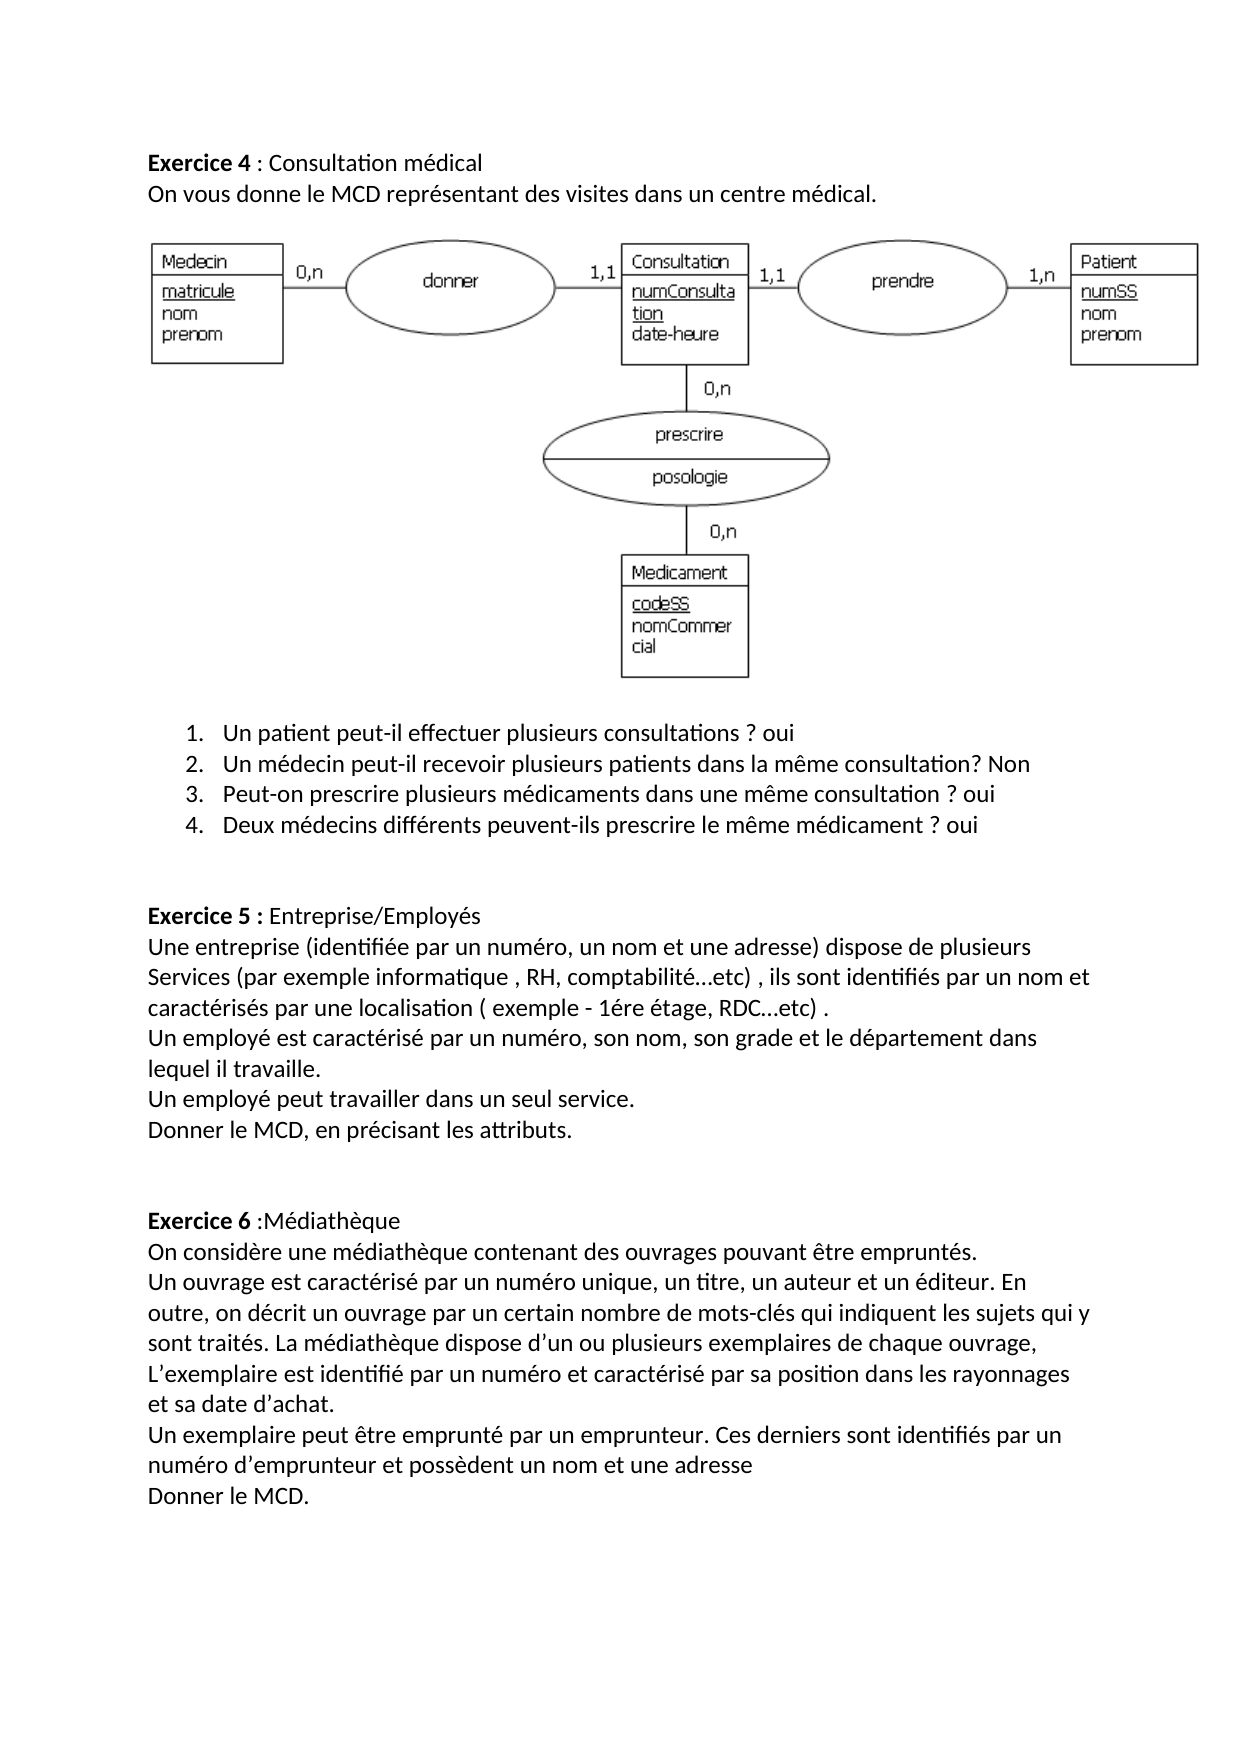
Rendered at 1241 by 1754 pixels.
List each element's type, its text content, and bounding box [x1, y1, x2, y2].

text Exercice 4 : Consultation médical [148, 148, 1093, 178]
list Un patient peut-il effectuer plusieurs consultations ? oui [185, 717, 1093, 748]
text Exercice 5 : Entreprise/Employés [148, 900, 1093, 931]
text Un ouvrage est caractérisé par un numéro unique, un titre, un auteur et un éditeur. En outre, on décrit un ouvrage par un certain nombre de mots-clés qui indiquent les sujets qui y sont traités. La médiathèque dispose d’un ou plusieurs exemplaires de chaque ouvrage, L’exemplaire est identifié par un numéro et caractérisé par sa position dans les rayonnages et sa date d’achat. [148, 1267, 1093, 1419]
text Un exemplaire peut être emprunté par un emprunteur. Ces derniers sont identifiés par un numéro d’emprunteur et possèdent un nom et une adresse Donner le MCD. [148, 1419, 1093, 1511]
text On vous donne le MCD représentant des visites dans un centre médical. [148, 178, 1093, 239]
text On considère une médiathèque contenant des ouvrages pouvant être empruntés. [148, 1236, 1093, 1267]
text Donner le MCD, en précisant les attributs. [148, 1114, 1093, 1144]
text Une entreprise (identifiée par un numéro, un nom et une adresse) dispose de plusieurs Services (par exemple informatique , RH, comptabilité…etc) , ils sont identifiés par un nom et caractérisés par une localisation ( exemple - 1ére étage, RDC…etc) . Un employé est caractérisé par un numéro, son nom, son grade et le département dans lequel il travaille. Un employé peut travailler dans un seul service. [148, 931, 1093, 1114]
list Un médecin peut-il recevoir plusieurs patients dans la même consultation? Non [185, 748, 1093, 778]
list Deux médecins différents peuvent-ils prescrire le même médicament ? oui [185, 809, 1093, 839]
text Exercice 6 :Médiathèque [148, 1206, 1093, 1236]
list Peut-on prescrire plusieurs médicaments dans une même consultation ? oui [185, 778, 1093, 809]
picture [147, 239, 1203, 687]
